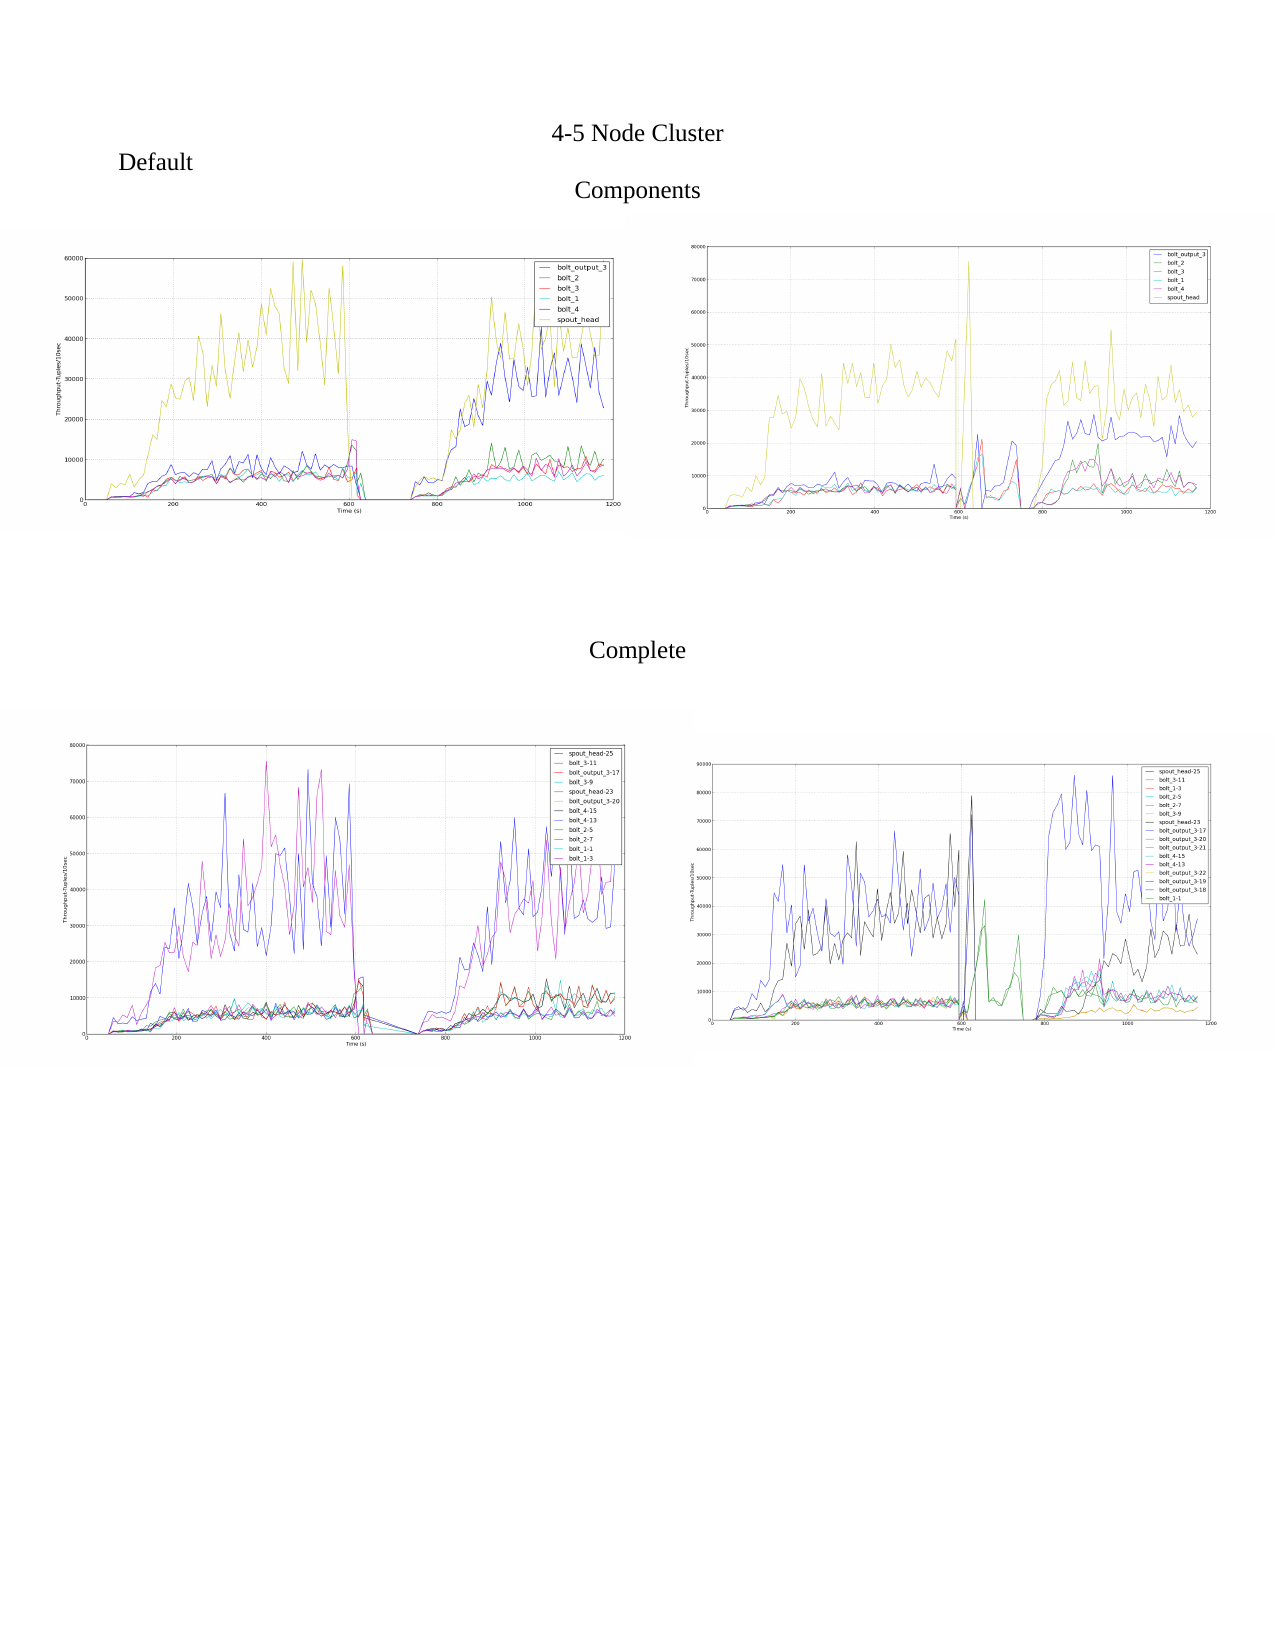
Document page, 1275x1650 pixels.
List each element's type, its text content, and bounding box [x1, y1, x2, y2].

picture [0, 709, 1275, 1070]
text Complete [118, 636, 1157, 664]
picture [0, 214, 1275, 541]
text Default [118, 147, 1157, 176]
text Components [118, 176, 1157, 204]
text 4-5 Node Cluster [118, 118, 1157, 147]
